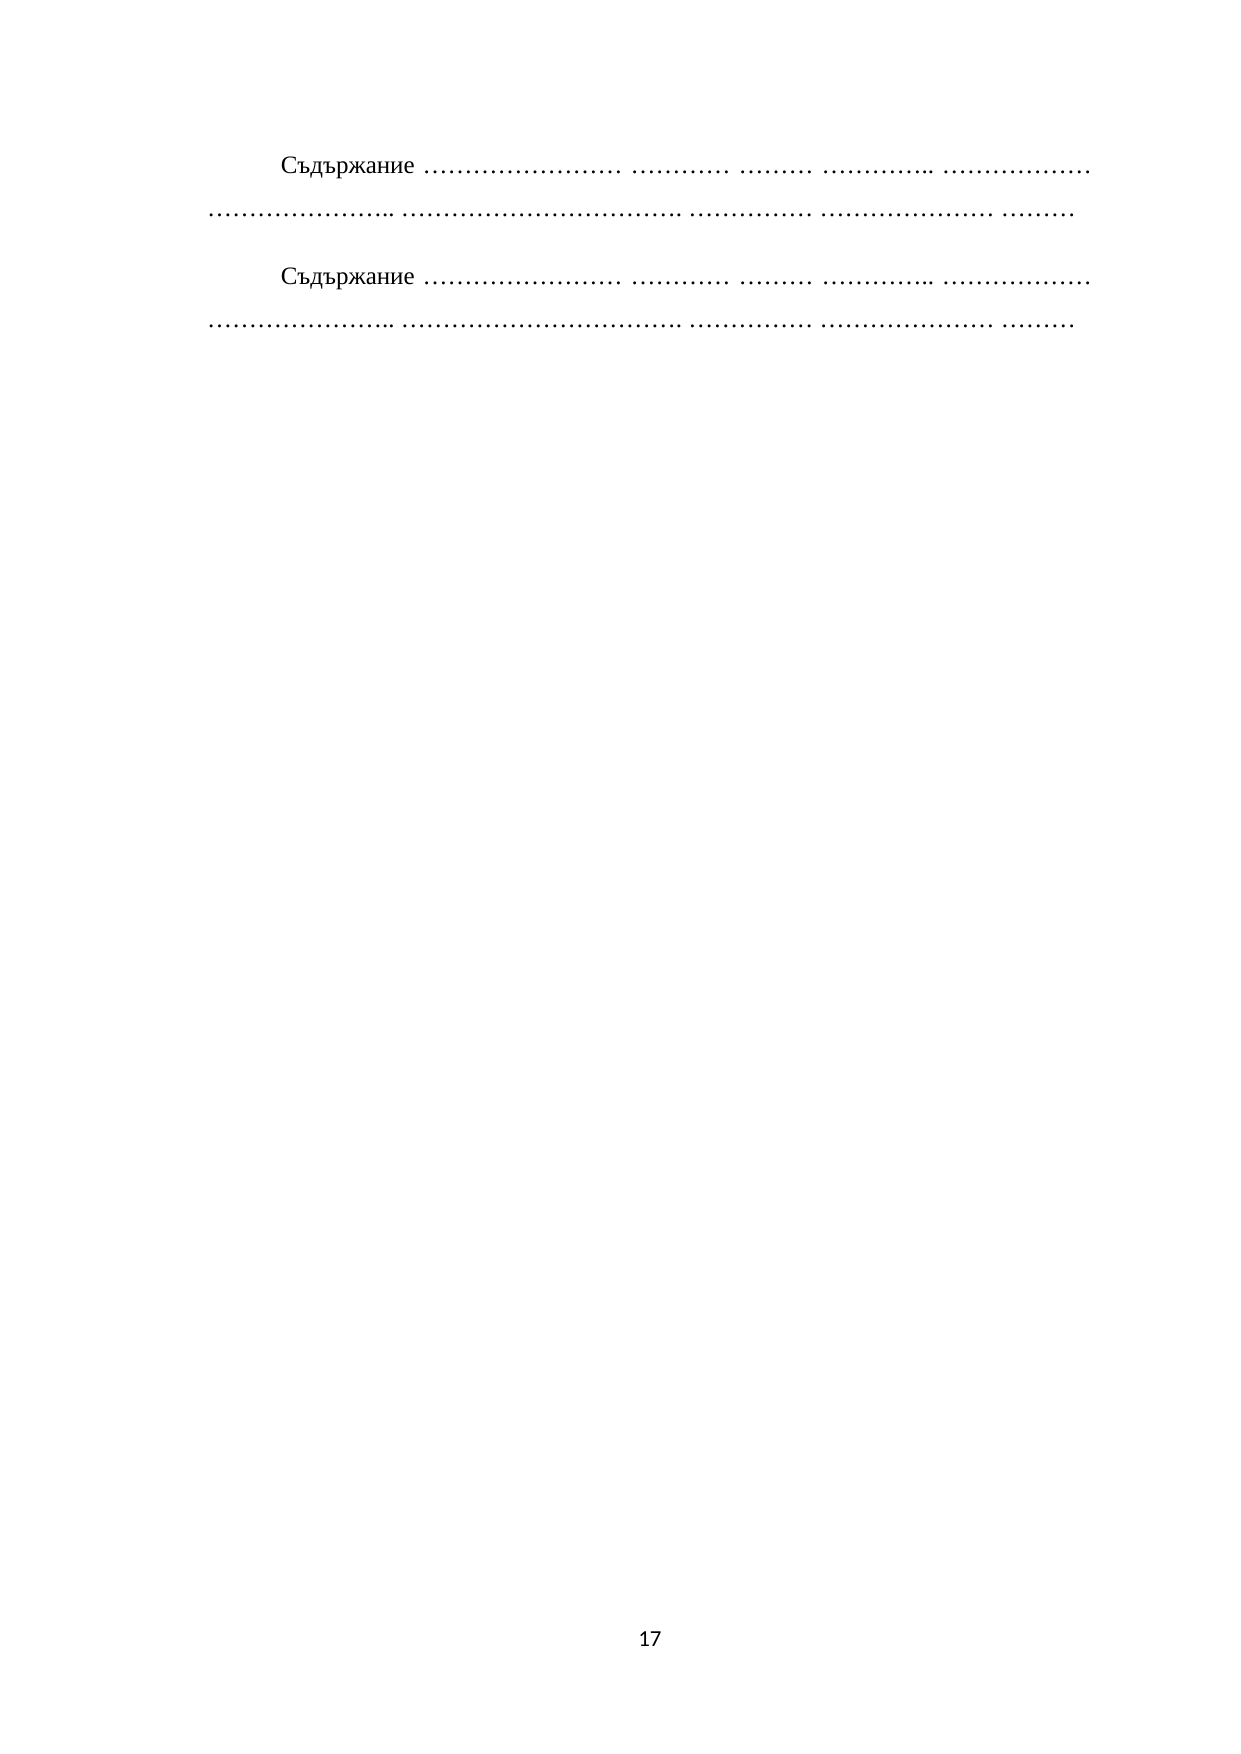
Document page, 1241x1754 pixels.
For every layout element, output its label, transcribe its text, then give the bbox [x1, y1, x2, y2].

text Съдържание …………………… ………… ……… ………….. ……………… ………………….. ……………………………. …………… ………………… ……… [207, 261, 1092, 333]
text Съдържание …………………… ………… ……… ………….. ……………… ………………….. ……………………………. …………… ………………… ……… [207, 150, 1092, 222]
